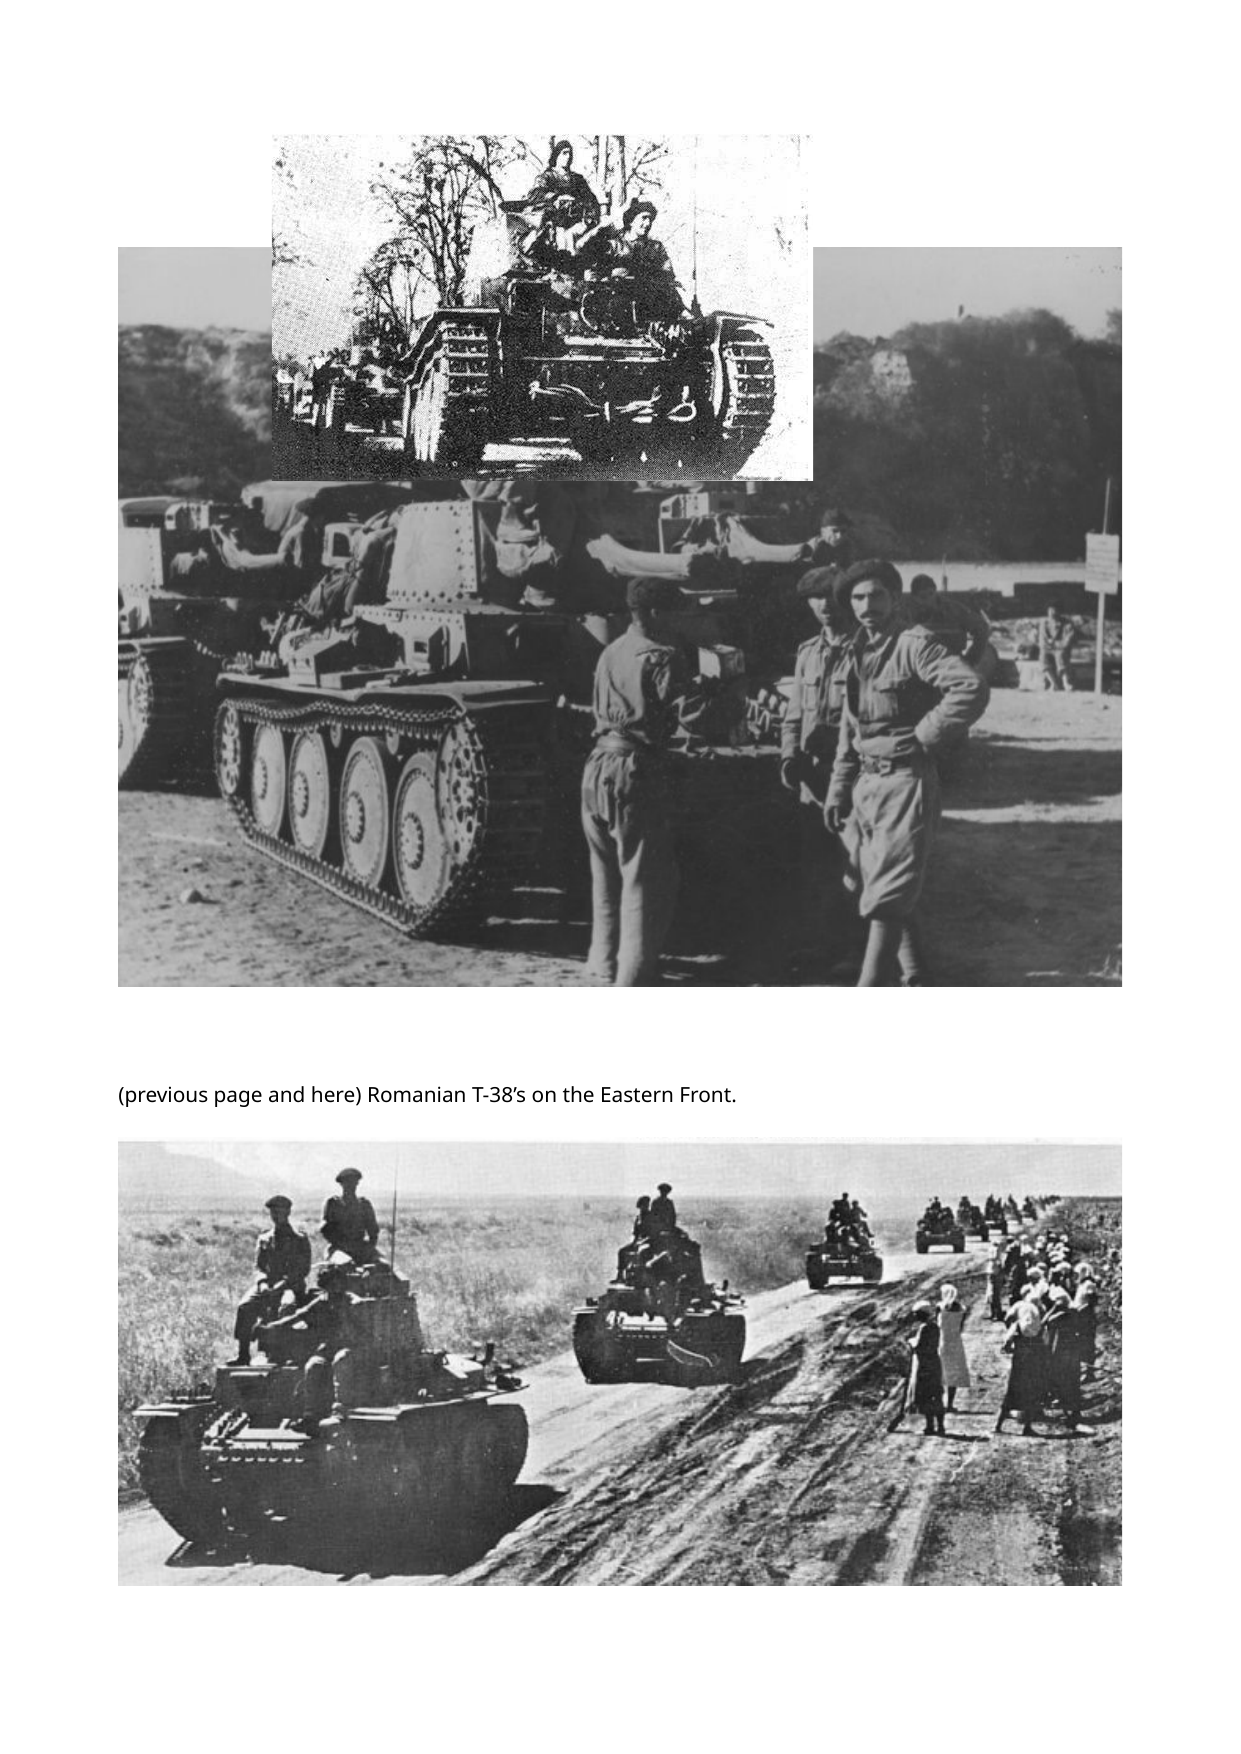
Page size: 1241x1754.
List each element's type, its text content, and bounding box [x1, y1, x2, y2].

picture [118, 134, 1123, 987]
picture [118, 1137, 1123, 1586]
text (previous page and here) Romanian T-38’s on the Eastern Front. [118, 1081, 1122, 1109]
